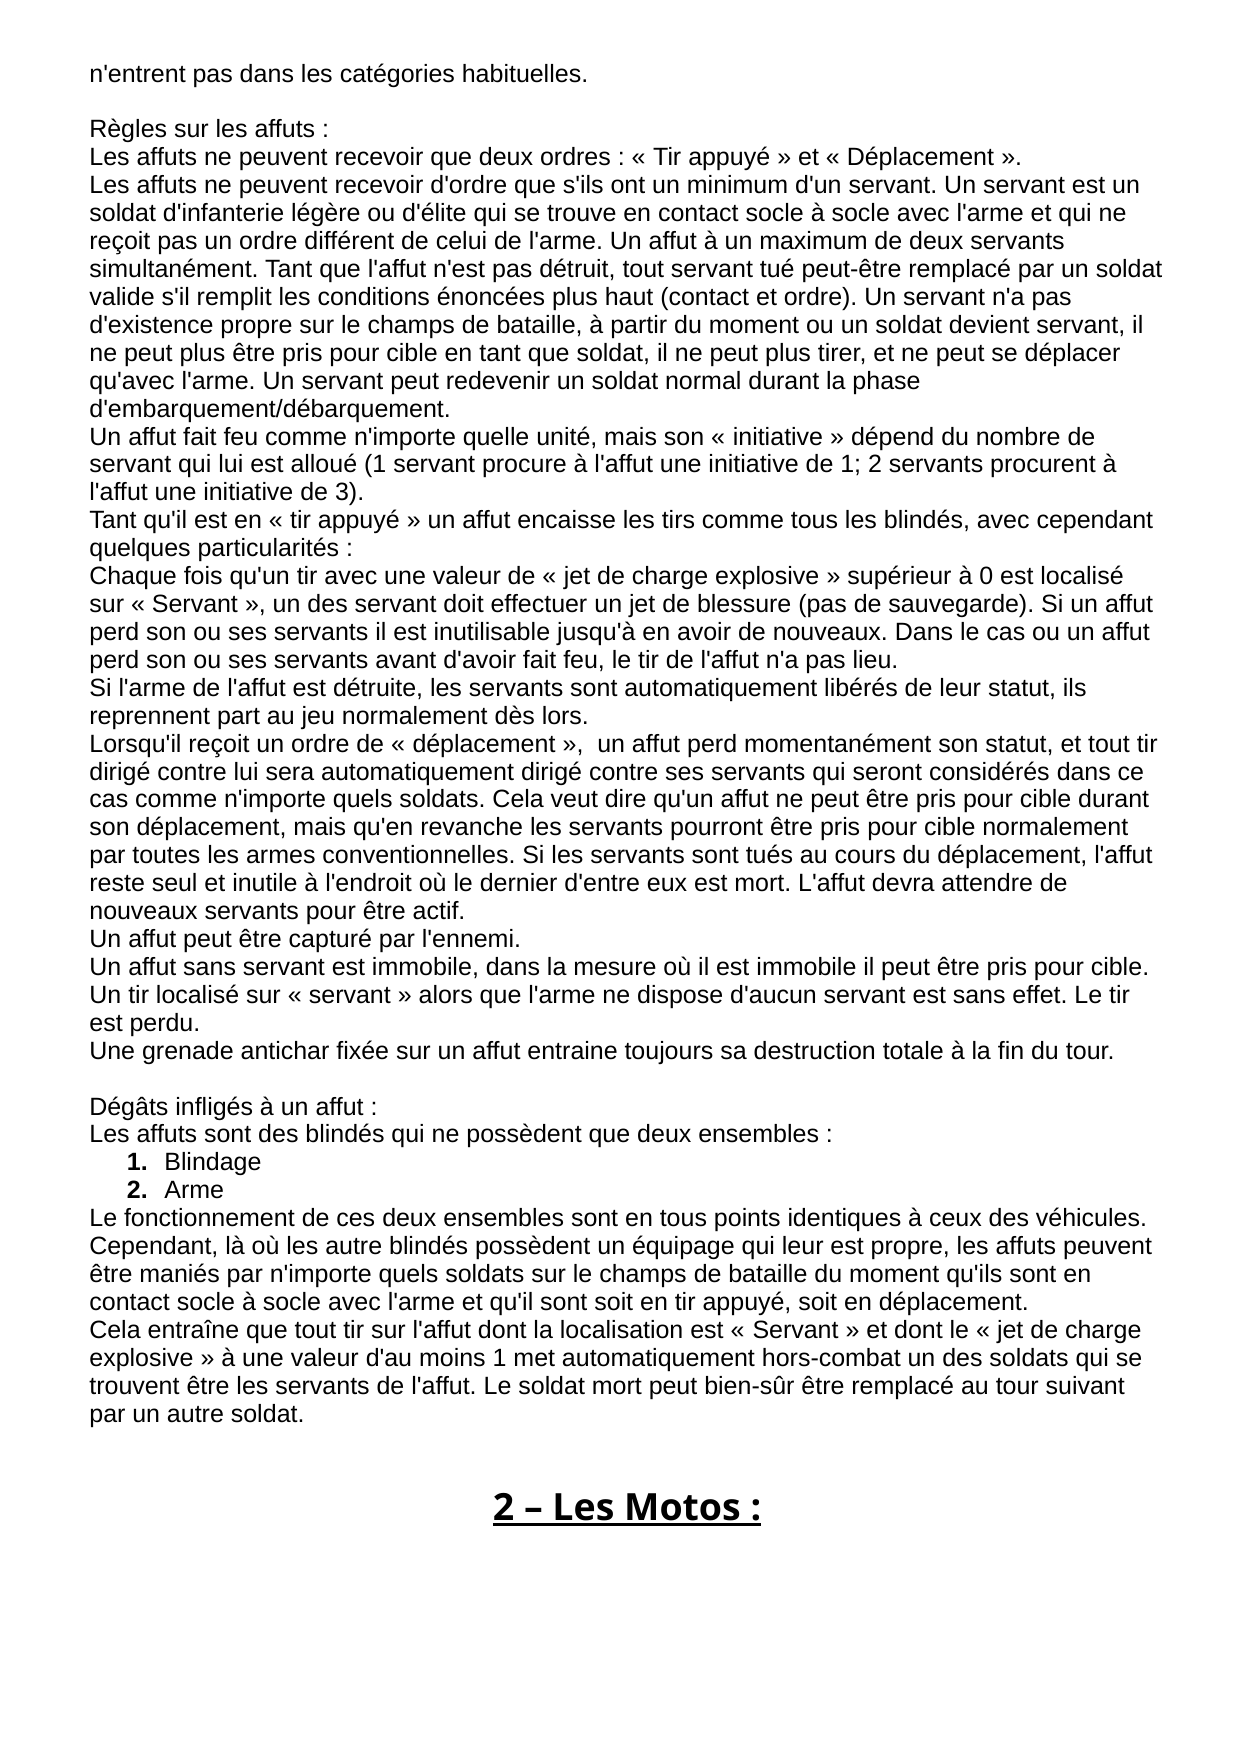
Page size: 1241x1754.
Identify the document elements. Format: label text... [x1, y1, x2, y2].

subtitle Blindage [127, 1148, 1165, 1176]
subtitle n'entrent pas dans les catégories habituelles. [89, 59, 1165, 87]
subtitle Un affut sans servant est immobile, dans la mesure où il est immobile il peut être pris pour cible. [89, 953, 1165, 981]
subtitle Règles sur les affuts : [89, 115, 1165, 143]
subtitle Les affuts sont des blindés qui ne possèdent que deux ensembles : [89, 1120, 1165, 1148]
subtitle Si l'arme de l'affut est détruite, les servants sont automatiquement libérés de leur statut, ils reprennent part au jeu normalement dès lors. [89, 673, 1165, 729]
subtitle Cependant, là où les autre blindés possèdent un équipage qui leur est propre, les affuts peuvent être maniés par n'importe quels soldats sur le champs de bataille du moment qu'ils sont en contact socle à socle avec l'arme et qu'il sont soit en tir appuyé, soit en déplacement. [89, 1232, 1165, 1316]
subtitle Les affuts ne peuvent recevoir d'ordre que s'ils ont un minimum d'un servant. Un servant est un soldat d'infanterie légère ou d'élite qui se trouve en contact socle à socle avec l'arme et qui ne reçoit pas un ordre différent de celui de l'arme. Un affut à un maximum de deux servants simultanément. Tant que l'affut n'est pas détruit, tout servant tué peut-être remplacé par un soldat valide s'il remplit les conditions énoncées plus haut (contact et ordre). Un servant n'a pas d'existence propre sur le champs de bataille, à partir du moment ou un soldat devient servant, il ne peut plus être pris pour cible en tant que soldat, il ne peut plus tirer, et ne peut se déplacer qu'avec l'arme. Un servant peut redevenir un soldat normal durant la phase d'embarquement/débarquement. [89, 171, 1165, 422]
subtitle Arme [127, 1176, 1165, 1204]
subtitle Cela entraîne que tout tir sur l'affut dont la localisation est « Servant » et dont le « jet de charge explosive » à une valeur d'au moins 1 met automatiquement hors-combat un des soldats qui se trouvent être les servants de l'affut. Le soldat mort peut bien-sûr être remplacé au tour suivant par un autre soldat. [89, 1316, 1165, 1427]
subtitle Dégâts infligés à un affut : [89, 1092, 1165, 1120]
subtitle Un affut peut être capturé par l'ennemi. [89, 925, 1165, 953]
subtitle Un affut fait feu comme n'importe quelle unité, mais son « initiative » dépend du nombre de servant qui lui est alloué (1 servant procure à l'affut une initiative de 1; 2 servants procurent à l'affut une initiative de 3). [89, 422, 1165, 506]
subtitle Lorsqu'il reçoit un ordre de « déplacement », un affut perd momentanément son statut, et tout tir dirigé contre lui sera automatiquement dirigé contre ses servants qui seront considérés dans ce cas comme n'importe quels soldats. Cela veut dire qu'un affut ne peut être pris pour cible durant son déplacement, mais qu'en revanche les servants pourront être pris pour cible normalement par toutes les armes conventionnelles. Si les servants sont tués au cours du déplacement, l'affut reste seul et inutile à l'endroit où le dernier d'entre eux est mort. L'affut devra attendre de nouveaux servants pour être actif. [89, 729, 1165, 925]
subtitle Le fonctionnement de ces deux ensembles sont en tous points identiques à ceux des véhicules. [89, 1204, 1165, 1232]
subtitle Une grenade antichar fixée sur un affut entraine toujours sa destruction totale à la fin du tour. [89, 1036, 1165, 1064]
subtitle Chaque fois qu'un tir avec une valeur de « jet de charge explosive » supérieur à 0 est localisé sur « Servant », un des servant doit effectuer un jet de blessure (pas de sauvegarde). Si un affut perd son ou ses servants il est inutilisable jusqu'à en avoir de nouveaux. Dans le cas ou un affut perd son ou ses servants avant d'avoir fait feu, le tir de l'affut n'a pas lieu. [89, 562, 1165, 673]
subtitle Les affuts ne peuvent recevoir que deux ordres : « Tir appuyé » et « Déplacement ». [89, 143, 1165, 171]
subtitle Tant qu'il est en « tir appuyé » un affut encaisse les tirs comme tous les blindés, avec cependant quelques particularités : [89, 506, 1165, 562]
subtitle Un tir localisé sur « servant » alors que l'arme ne dispose d'aucun servant est sans effet. Le tir est perdu. [89, 981, 1165, 1036]
subtitle 2 – Les motos : [89, 1480, 1165, 1531]
